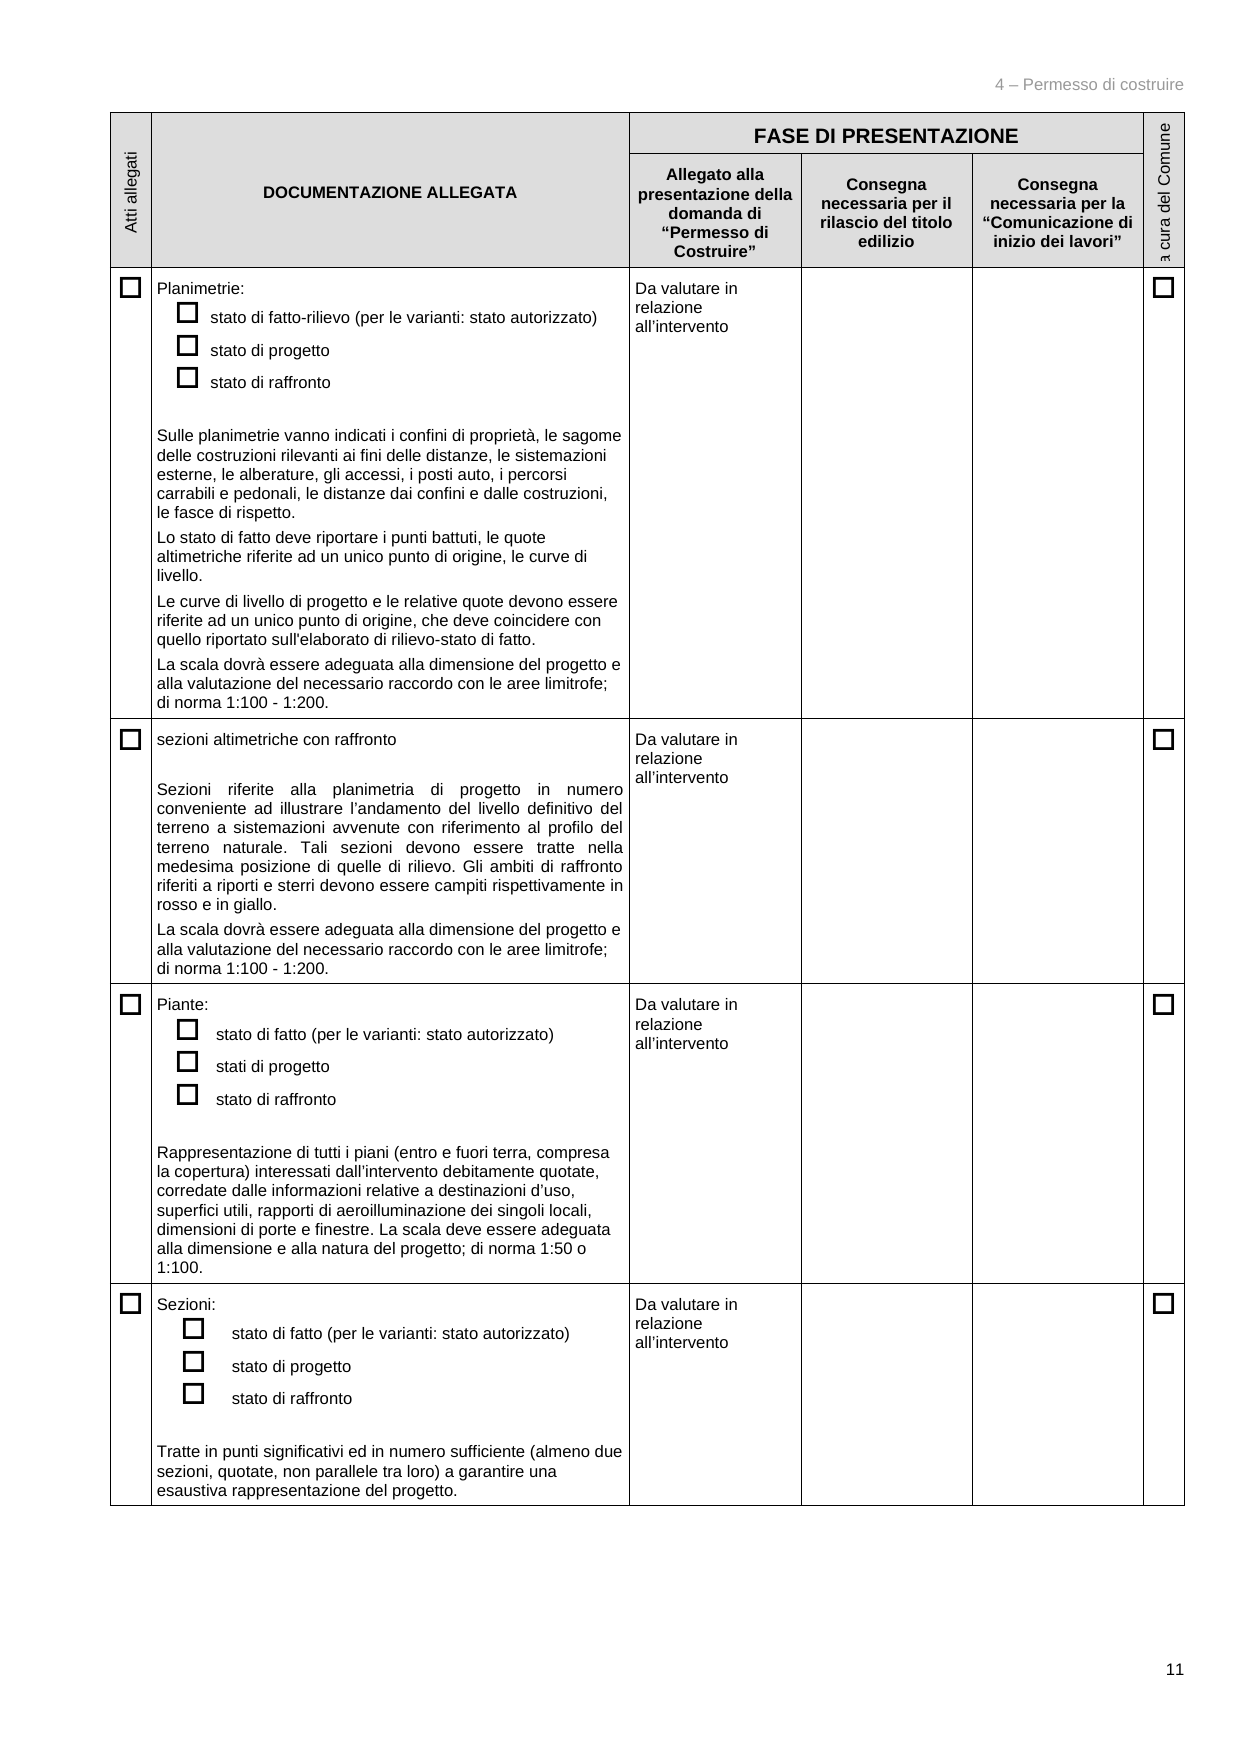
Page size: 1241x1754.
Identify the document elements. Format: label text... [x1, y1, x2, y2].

table_cell  [1144, 984, 1184, 1283]
table_cell Da valutare in relazione all’intervento [630, 268, 801, 718]
table_cell Da valutare in relazione all’intervento [630, 1284, 801, 1505]
table_cell [973, 268, 1143, 718]
table_cell [802, 1284, 972, 1505]
table_cell  [1144, 1284, 1184, 1505]
table_cell  [1144, 268, 1184, 718]
table_cell Planimetrie: stato di fatto-rilievo (per le varianti: stato autorizzato) stato di progetto stato di raffronto Sulle planimetrie vanno indicati i confini di proprietà, le sagome delle costruzioni rilevanti ai fini delle distanze, le sistemazioni esterne, le alberature, gli accessi, i posti auto, i percorsi carrabili e pedonali, le distanze dai confini e dalle costruzioni, le fasce di rispetto. Lo stato di fatto deve riportare i punti battuti, le quote altimetriche riferite ad un unico punto di origine, le curve di livello. Le curve di livello di progetto e le relative quote devono essere riferite ad un unico punto di origine, che deve coincidere con quello riportato sull'elaborato di rilievo-stato di fatto. La scala dovrà essere adeguata alla dimensione del progetto e alla valutazione del necessario raccordo con le aree limitrofe; di norma 1:100 - 1:200. [152, 268, 629, 718]
table_cell  [111, 719, 151, 983]
table_cell Da valutare in relazione all’intervento [630, 719, 801, 983]
table_cell [973, 1284, 1143, 1505]
table_cell  [111, 268, 151, 718]
table_cell [973, 719, 1143, 983]
table_cell Da valutare in relazione all’intervento [630, 984, 801, 1283]
table_cell Sezioni: stato di fatto (per le varianti: stato autorizzato) stato di progetto stato di raffronto Tratte in punti significativi ed in numero sufficiente (almeno due sezioni, quotate, non parallele tra loro) a garantire una esaustiva rappresentazione del progetto. [152, 1284, 629, 1505]
table_cell Consegna necessaria per il rilascio del titolo edilizio [802, 154, 972, 267]
table_cell Allegato alla presentazione della domanda di “Permesso di Costruire” [630, 154, 801, 267]
table_cell  [111, 984, 151, 1283]
table_cell  [111, 1284, 151, 1505]
table_header DOCUMENTAZIONE ALLEGATA [152, 113, 629, 267]
table_cell [802, 719, 972, 983]
table_cell Piante: stato di fatto (per le varianti: stato autorizzato) stati di progetto stato di raffronto Rappresentazione di tutti i piani (entro e fuori terra, compresa la copertura) interessati dall’intervento debitamente quotate, corredate dalle informazioni relative a destinazioni d’uso, superfici utili, rapporti di aeroilluminazione dei singoli locali, dimensioni di porte e finestre. La scala deve essere adeguata alla dimensione e alla natura del progetto; di norma 1:50 o 1:100. [152, 984, 629, 1283]
table_cell Consegna necessaria per la “Comunicazione di inizio dei lavori” [973, 154, 1143, 267]
table_header FASE DI PRESENTAZIONE [630, 113, 1143, 153]
table_header Controllo a cura del Comune [1144, 113, 1184, 267]
table_cell [802, 268, 972, 718]
table_header Atti allegati [111, 113, 151, 267]
table_cell [802, 984, 972, 1283]
table_cell [973, 984, 1143, 1283]
table_cell  [1144, 719, 1184, 983]
table_cell sezioni altimetriche con raffronto Sezioni riferite alla planimetria di progetto in numero conveniente ad illustrare l’andamento del livello definitivo del terreno a sistemazioni avvenute con riferimento al profilo del terreno naturale. Tali sezioni devono essere tratte nella medesima posizione di quelle di rilievo. Gli ambiti di raffronto riferiti a riporti e sterri devono essere campiti rispettivamente in rosso e in giallo. La scala dovrà essere adeguata alla dimensione del progetto e alla valutazione del necessario raccordo con le aree limitrofe; di norma 1:100 - 1:200. [152, 719, 629, 983]
